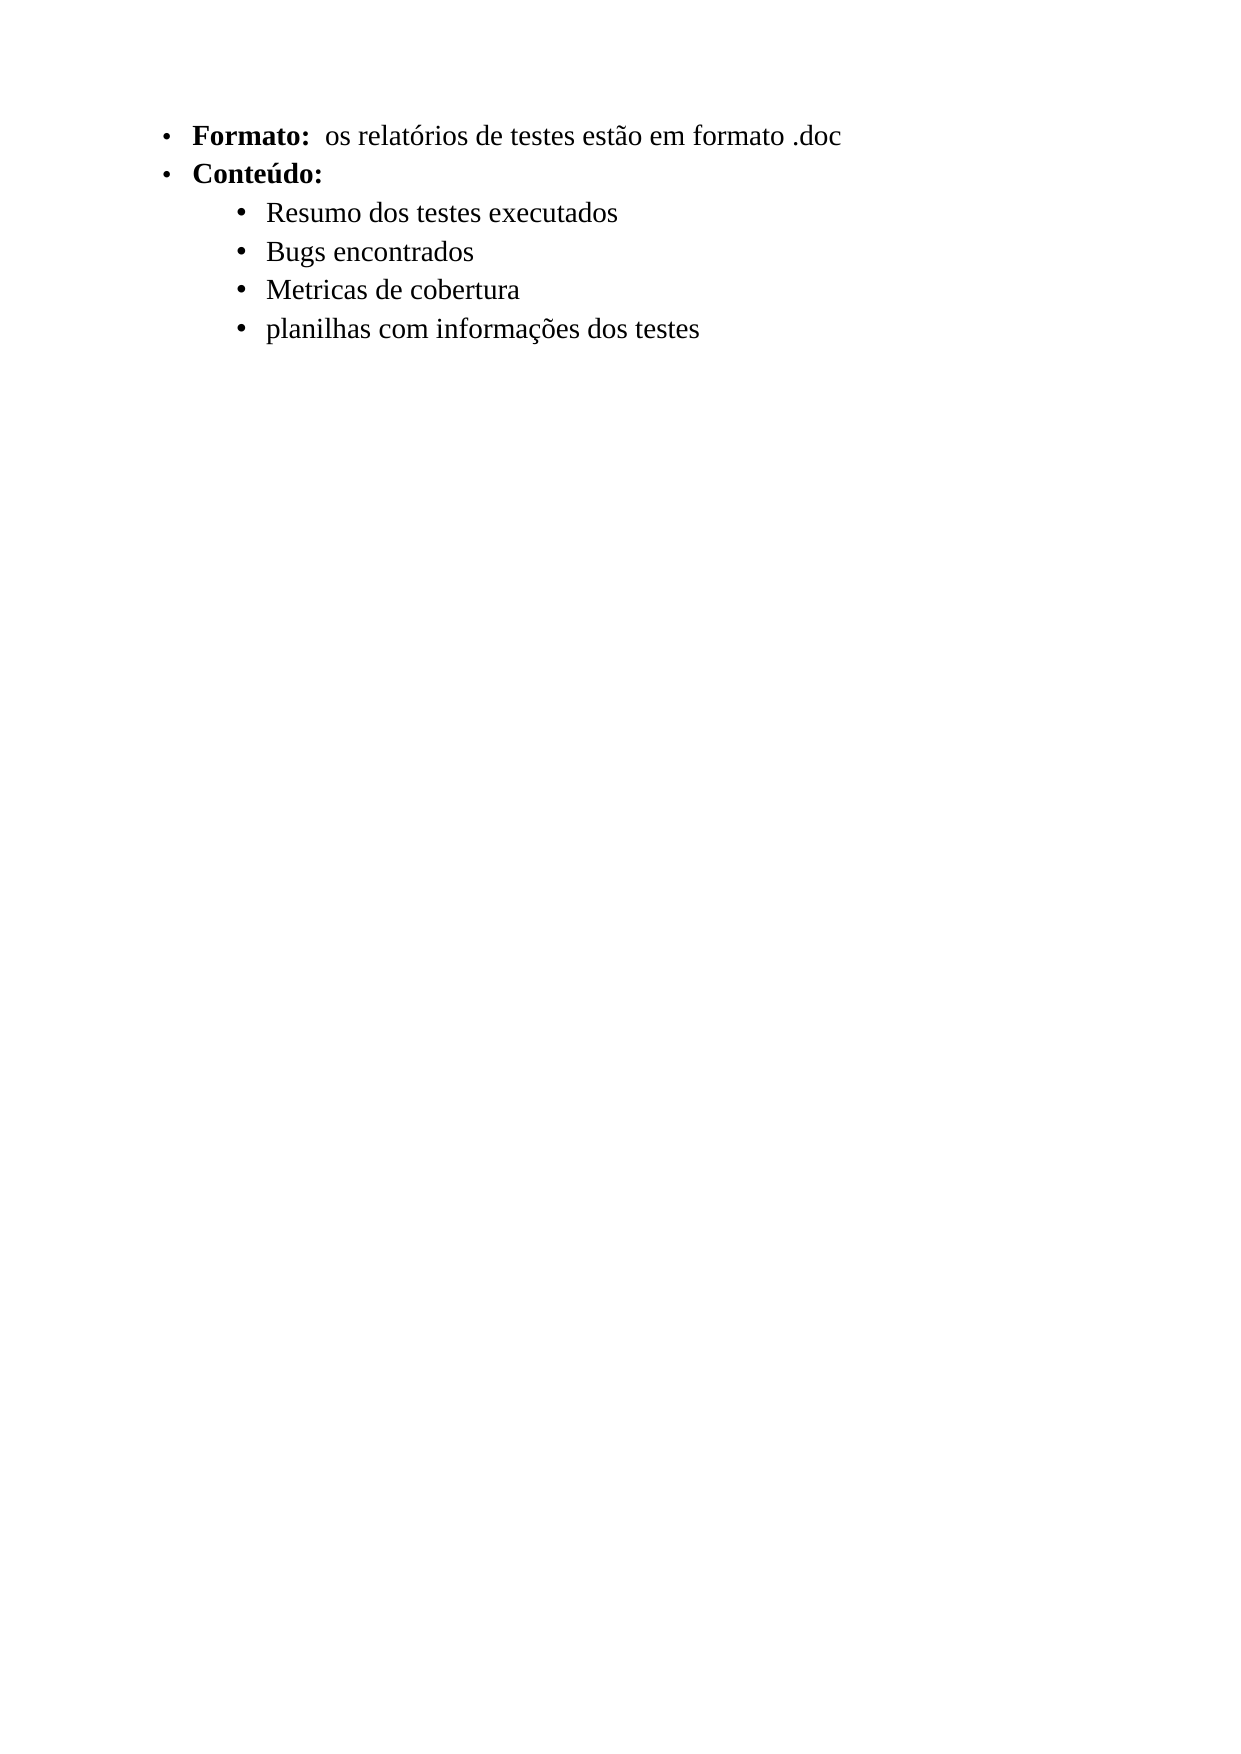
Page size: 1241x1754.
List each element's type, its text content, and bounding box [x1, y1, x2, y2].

list Metricas de cobertura [236, 272, 1122, 306]
list Resumo dos testes executados [236, 195, 1122, 229]
list Formato: os relatórios de testes estão em formato .doc [162, 118, 1122, 152]
list Conteúdo: [162, 157, 1122, 190]
list planilhas com informações dos testes [236, 311, 1122, 345]
list Bugs encontrados [236, 234, 1122, 267]
